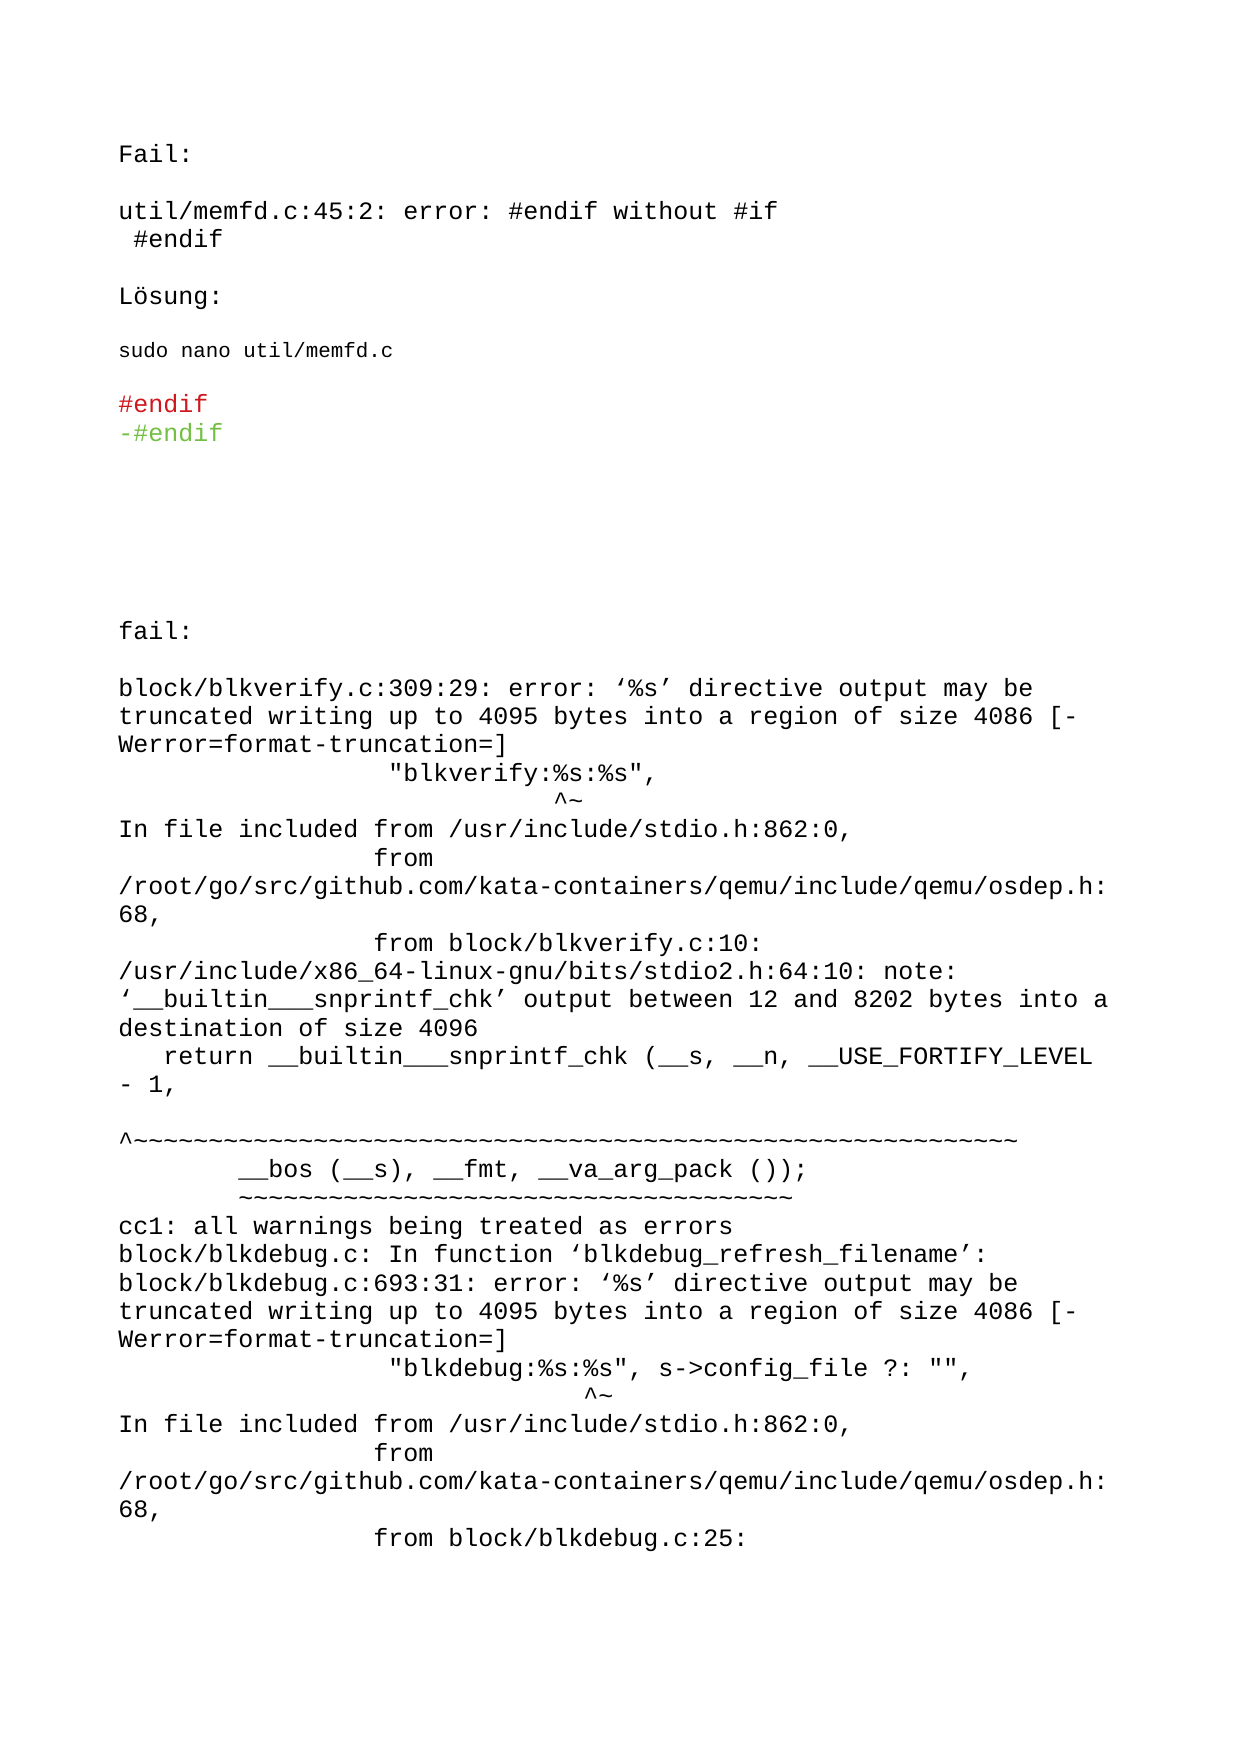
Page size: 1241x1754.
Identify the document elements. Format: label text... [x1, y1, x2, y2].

text In file included from /usr/include/stdio.h:862:0, [118, 1412, 1122, 1440]
text block/blkdebug.c: In function ‘blkdebug_refresh_filename’: [118, 1242, 1122, 1270]
text util/memfd.c:45:2: error: #endif without #if [118, 198, 1122, 227]
text "blkdebug:%s:%s", s->config_file ?: "", [118, 1355, 1122, 1384]
text ^~ [118, 789, 1122, 817]
text ^~~~~~~~~~~~~~~~~~~~~~~~~~~~~~~~~~~~~~~~~~~~~~~~~~~~~~~~~~~~ [118, 1100, 1122, 1157]
text return __builtin___snprintf_chk (__s, __n, __USE_FORTIFY_LEVEL - 1, [118, 1044, 1122, 1100]
text from /root/go/src/github.com/kata-containers/qemu/include/qemu/osdep.h:68, [118, 845, 1122, 930]
text from block/blkdebug.c:25: [118, 1525, 1122, 1554]
text #endif [118, 392, 1122, 420]
text In file included from /usr/include/stdio.h:862:0, [118, 817, 1122, 845]
text #endif [118, 227, 1122, 255]
text "blkverify:%s:%s", [118, 760, 1122, 789]
text /usr/include/x86_64-linux-gnu/bits/stdio2.h:64:10: note: ‘__builtin___snprintf_chk’ output between 12 and 8202 bytes into a destination of size 4096 [118, 959, 1122, 1044]
text -#endif [118, 420, 1122, 449]
text block/blkverify.c:309:29: error: ‘%s’ directive output may be truncated writing up to 4095 bytes into a region of size 4086 [-Werror=format-truncation=] [118, 675, 1122, 760]
text Fail: [118, 142, 1122, 170]
text from block/blkverify.c:10: [118, 930, 1122, 959]
text block/blkdebug.c:693:31: error: ‘%s’ directive output may be truncated writing up to 4095 bytes into a region of size 4086 [-Werror=format-truncation=] [118, 1270, 1122, 1355]
text from /root/go/src/github.com/kata-containers/qemu/include/qemu/osdep.h:68, [118, 1440, 1122, 1525]
text Lösung: [118, 283, 1122, 312]
text __bos (__s), __fmt, __va_arg_pack ()); [118, 1157, 1122, 1185]
text fail: [118, 619, 1122, 647]
text sudo nano util/memfd.c [118, 340, 1122, 364]
text ~~~~~~~~~~~~~~~~~~~~~~~~~~~~~~~~~~~~~ [118, 1185, 1122, 1214]
text cc1: all warnings being treated as errors [118, 1214, 1122, 1242]
text ^~ [118, 1384, 1122, 1412]
